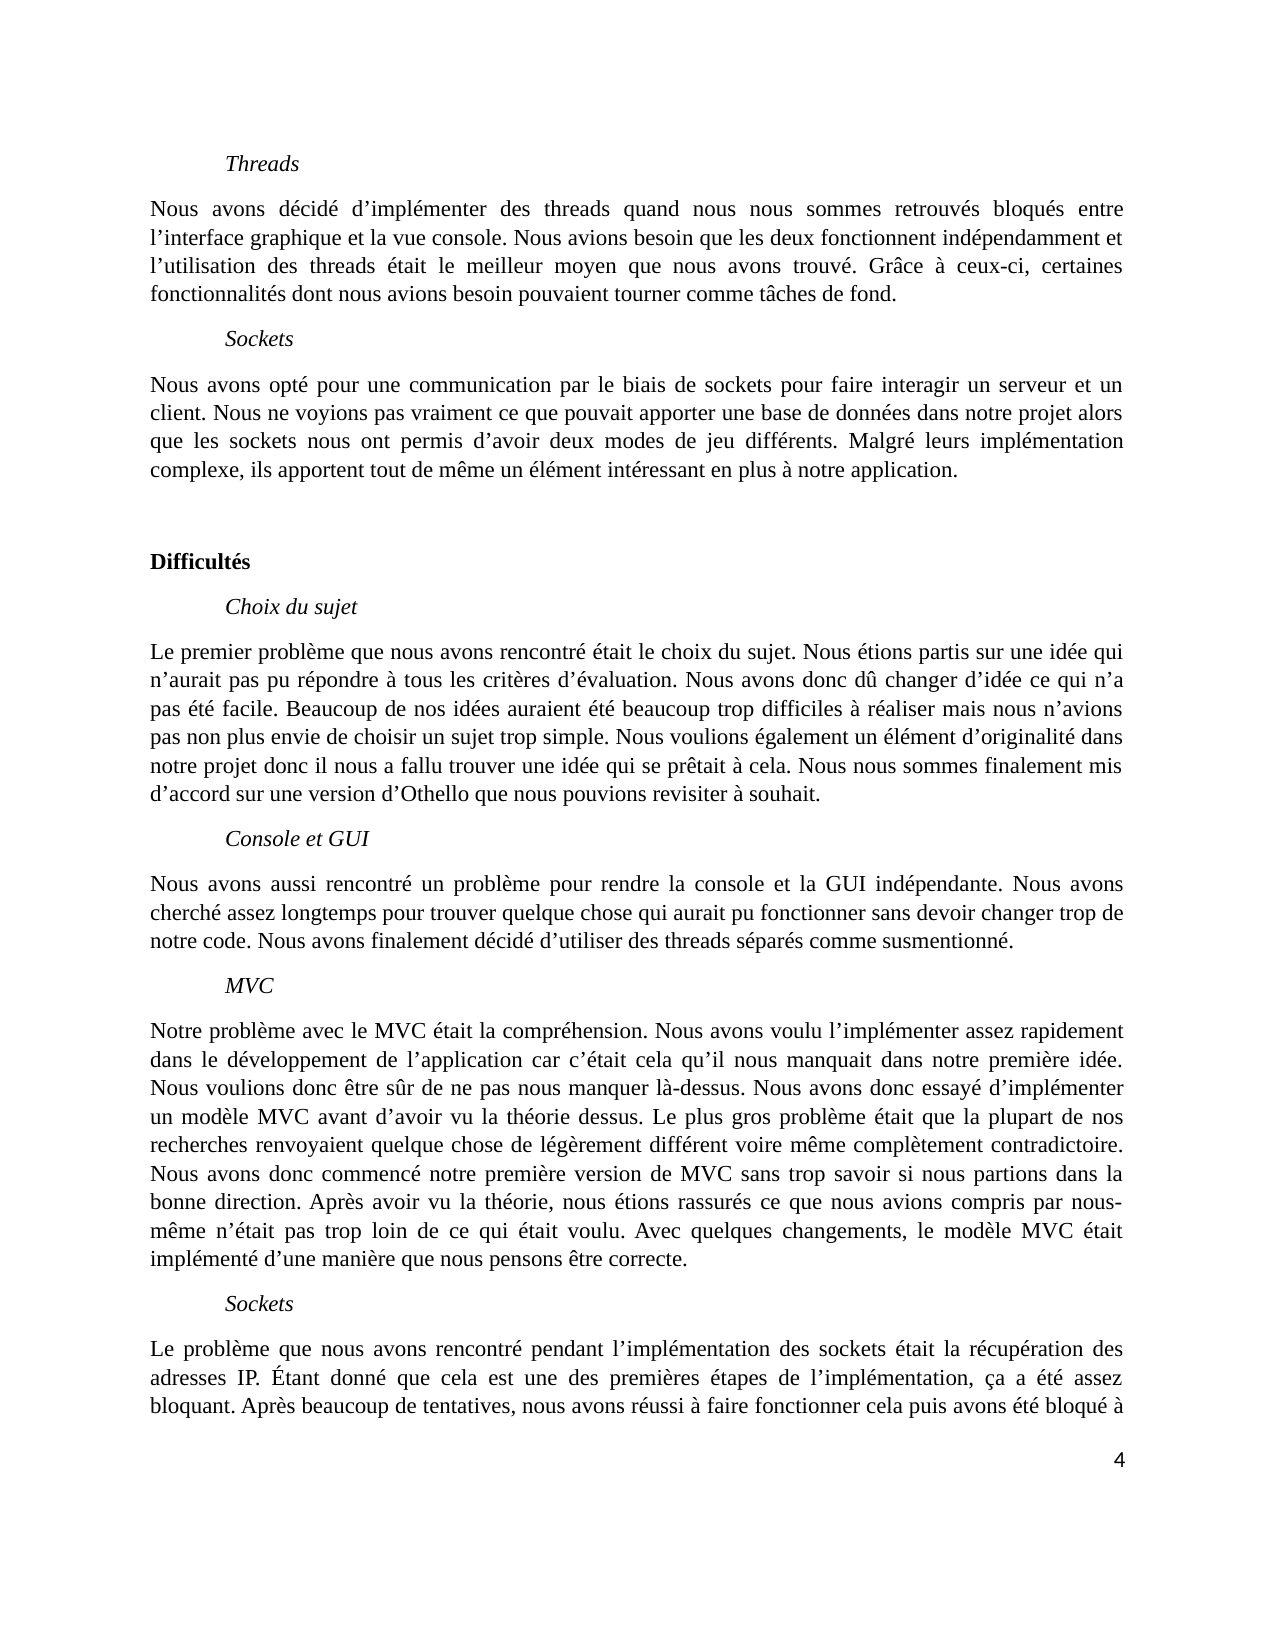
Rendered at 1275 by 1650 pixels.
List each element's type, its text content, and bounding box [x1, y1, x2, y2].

text Nous avons décidé d’implémenter des threads quand nous nous sommes retrouvés bloqués entre l’interface graphique et la vue console. Nous avions besoin que les deux fonctionnent indépendamment et l’utilisation des threads était le meilleur moyen que nous avons trouvé. Grâce à ceux-ci, certaines fonctionnalités dont nous avions besoin pouvaient tourner comme tâches de fond. [150, 195, 1125, 307]
text Nous avons opté pour une communication par le biais de sockets pour faire interagir un serveur et un client. Nous ne voyions pas vraiment ce que pouvait apporter une base de données dans notre projet alors que les sockets nous ont permis d’avoir deux modes de jeu différents. Malgré leurs implémentation complexe, ils apportent tout de même un élément intéressant en plus à notre application. [150, 371, 1125, 482]
text Notre problème avec le MVC était la compréhension. Nous avons voulu l’implémenter assez rapidement dans le développement de l’application car c’était cela qu’il nous manquait dans notre première idée. Nous voulions donc être sûr de ne pas nous manquer là-dessus. Nous avons donc essayé d’implémenter un modèle MVC avant d’avoir vu la théorie dessus. Le plus gros problème était que la plupart de nos recherches renvoyaient quelque chose de légèrement différent voire même complètement contradictoire. Nous avons donc commencé notre première version de MVC sans trop savoir si nous partions dans la bonne direction. Après avoir vu la théorie, nous étions rassurés ce que nous avions compris par nous-même n’était pas trop loin de ce qui était voulu. Avec quelques changements, le modèle MVC était implémenté d’une manière que nous pensons être correcte. [150, 1018, 1125, 1271]
text Threads [150, 150, 1125, 176]
text Sockets [150, 326, 1125, 352]
text Console et GUI [150, 825, 1125, 852]
text Sockets [150, 1290, 1125, 1317]
text Difficultés [150, 548, 1125, 574]
text MVC [150, 972, 1125, 999]
text Nous avons aussi rencontré un problème pour rendre la console et la GUI indépendante. Nous avons cherché assez longtemps pour trouver quelque chose qui aurait pu fonctionner sans devoir changer trop de notre code. Nous avons finalement décidé d’utiliser des threads séparés comme susmentionné. [150, 871, 1125, 954]
text Le premier problème que nous avons rencontré était le choix du sujet. Nous étions partis sur une idée qui n’aurait pas pu répondre à tous les critères d’évaluation. Nous avons donc dû changer d’idée ce qui n’a pas été facile. Beaucoup de nos idées auraient été beaucoup trop difficiles à réaliser mais nous n’avions pas non plus envie de choisir un sujet trop simple. Nous voulions également un élément d’originalité dans notre projet donc il nous a fallu trouver une idée qui se prêtait à cela. Nous nous sommes finalement mis d’accord sur une version d’Othello que nous pouvions revisiter à souhait. [150, 638, 1125, 807]
text Choix du sujet [150, 593, 1125, 619]
text Le problème que nous avons rencontré pendant l’implémentation des sockets était la récupération des adresses IP. Étant donné que cela est une des premières étapes de l’implémentation, ça a été assez bloquant. Après beaucoup de tentatives, nous avons réussi à faire fonctionner cela puis avons été bloqué à [150, 1335, 1125, 1418]
